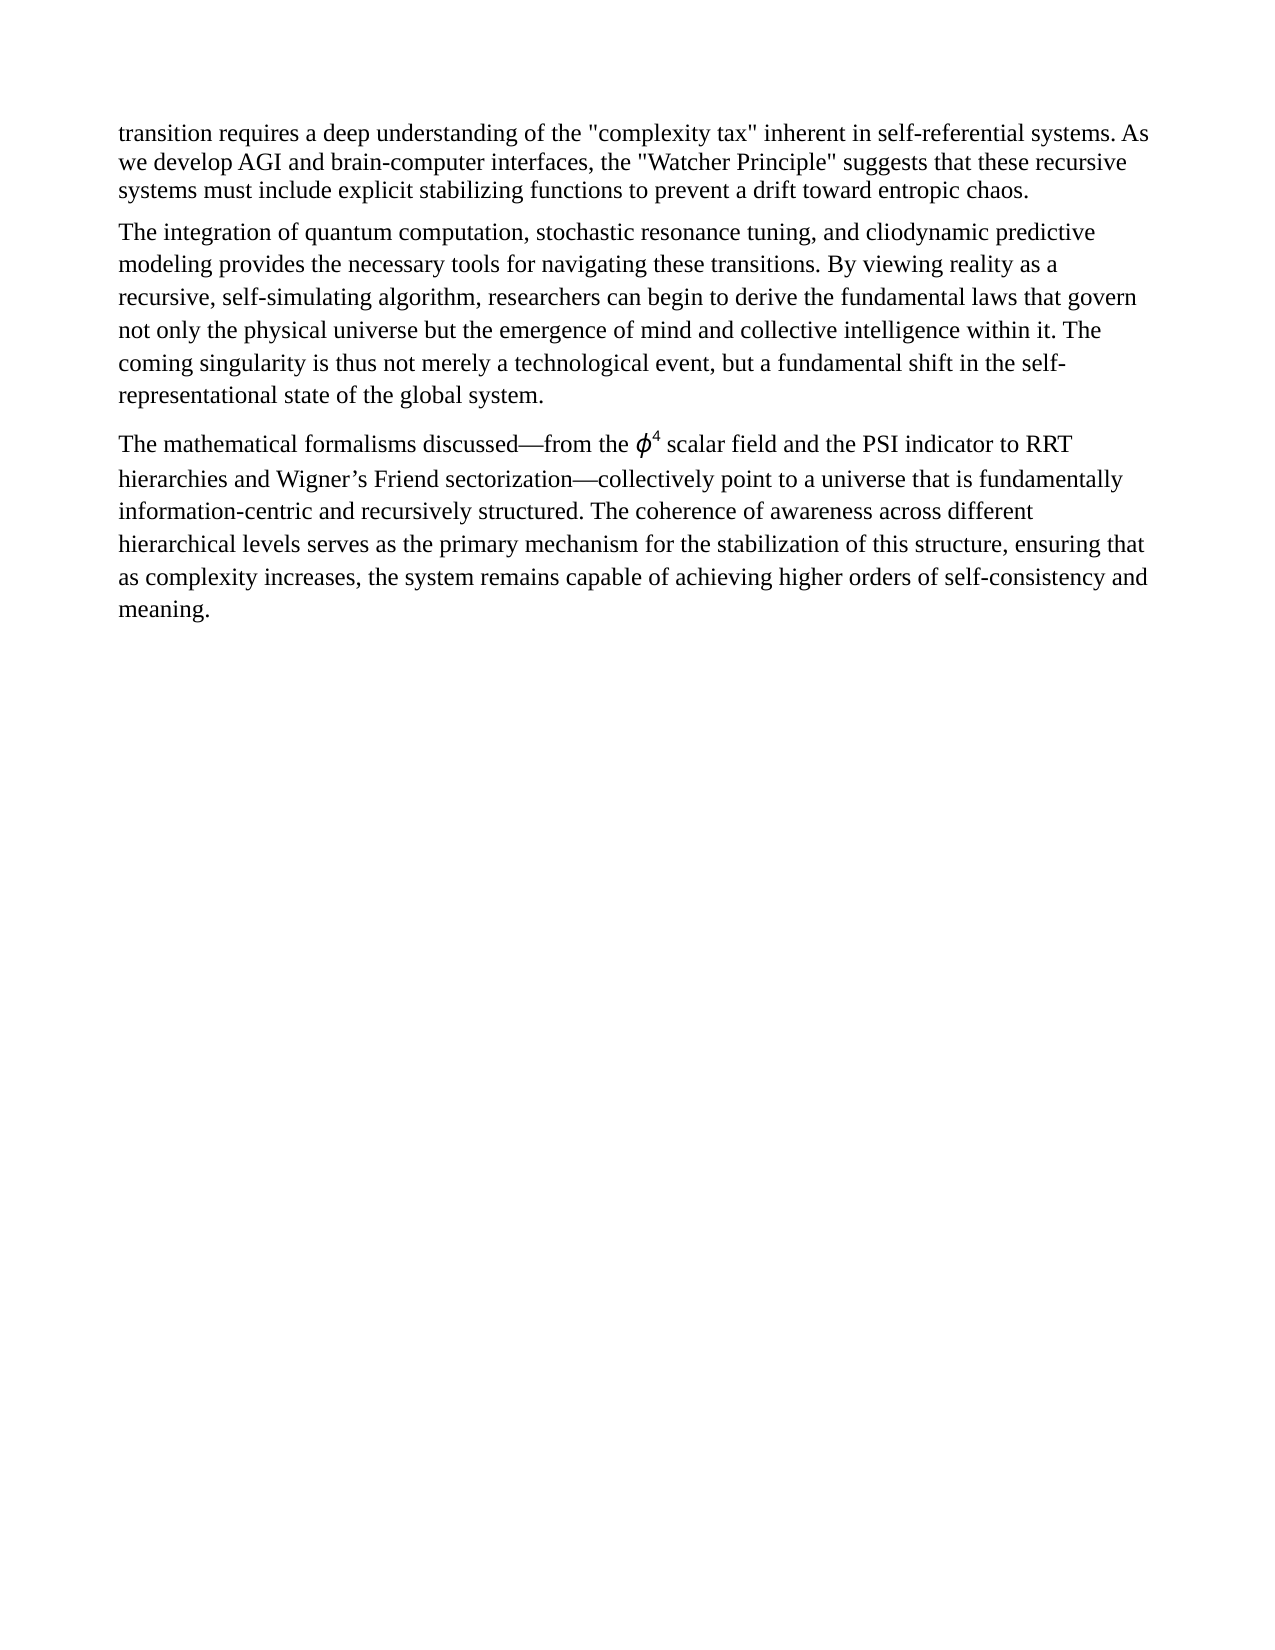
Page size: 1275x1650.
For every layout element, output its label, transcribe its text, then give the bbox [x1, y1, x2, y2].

text The mathematical formalisms discussed—from the ϕ4 scalar field and the PSI indicator to RRT hierarchies and Wigner’s Friend sectorization—collectively point to a universe that is fundamentally information-centric and recursively structured. The coherence of awareness across different hierarchical levels serves as the primary mechanism for the stabilization of this structure, ensuring that as complexity increases, the system remains capable of achieving higher orders of self-consistency and meaning. [118, 426, 1157, 623]
text The integration of quantum computation, stochastic resonance tuning, and cliodynamic predictive modeling provides the necessary tools for navigating these transitions. By viewing reality as a recursive, self-simulating algorithm, researchers can begin to derive the fundamental laws that govern not only the physical universe but the emergence of mind and collective intelligence within it. The coming singularity is thus not merely a technological event, but a fundamental shift in the self-representational state of the global system. [118, 217, 1157, 409]
text transition requires a deep understanding of the "complexity tax" inherent in self-referential systems. As we develop AGI and brain-computer interfaces, the "Watcher Principle" suggests that these recursive systems must include explicit stabilizing functions to prevent a drift toward entropic chaos. [118, 118, 1157, 204]
